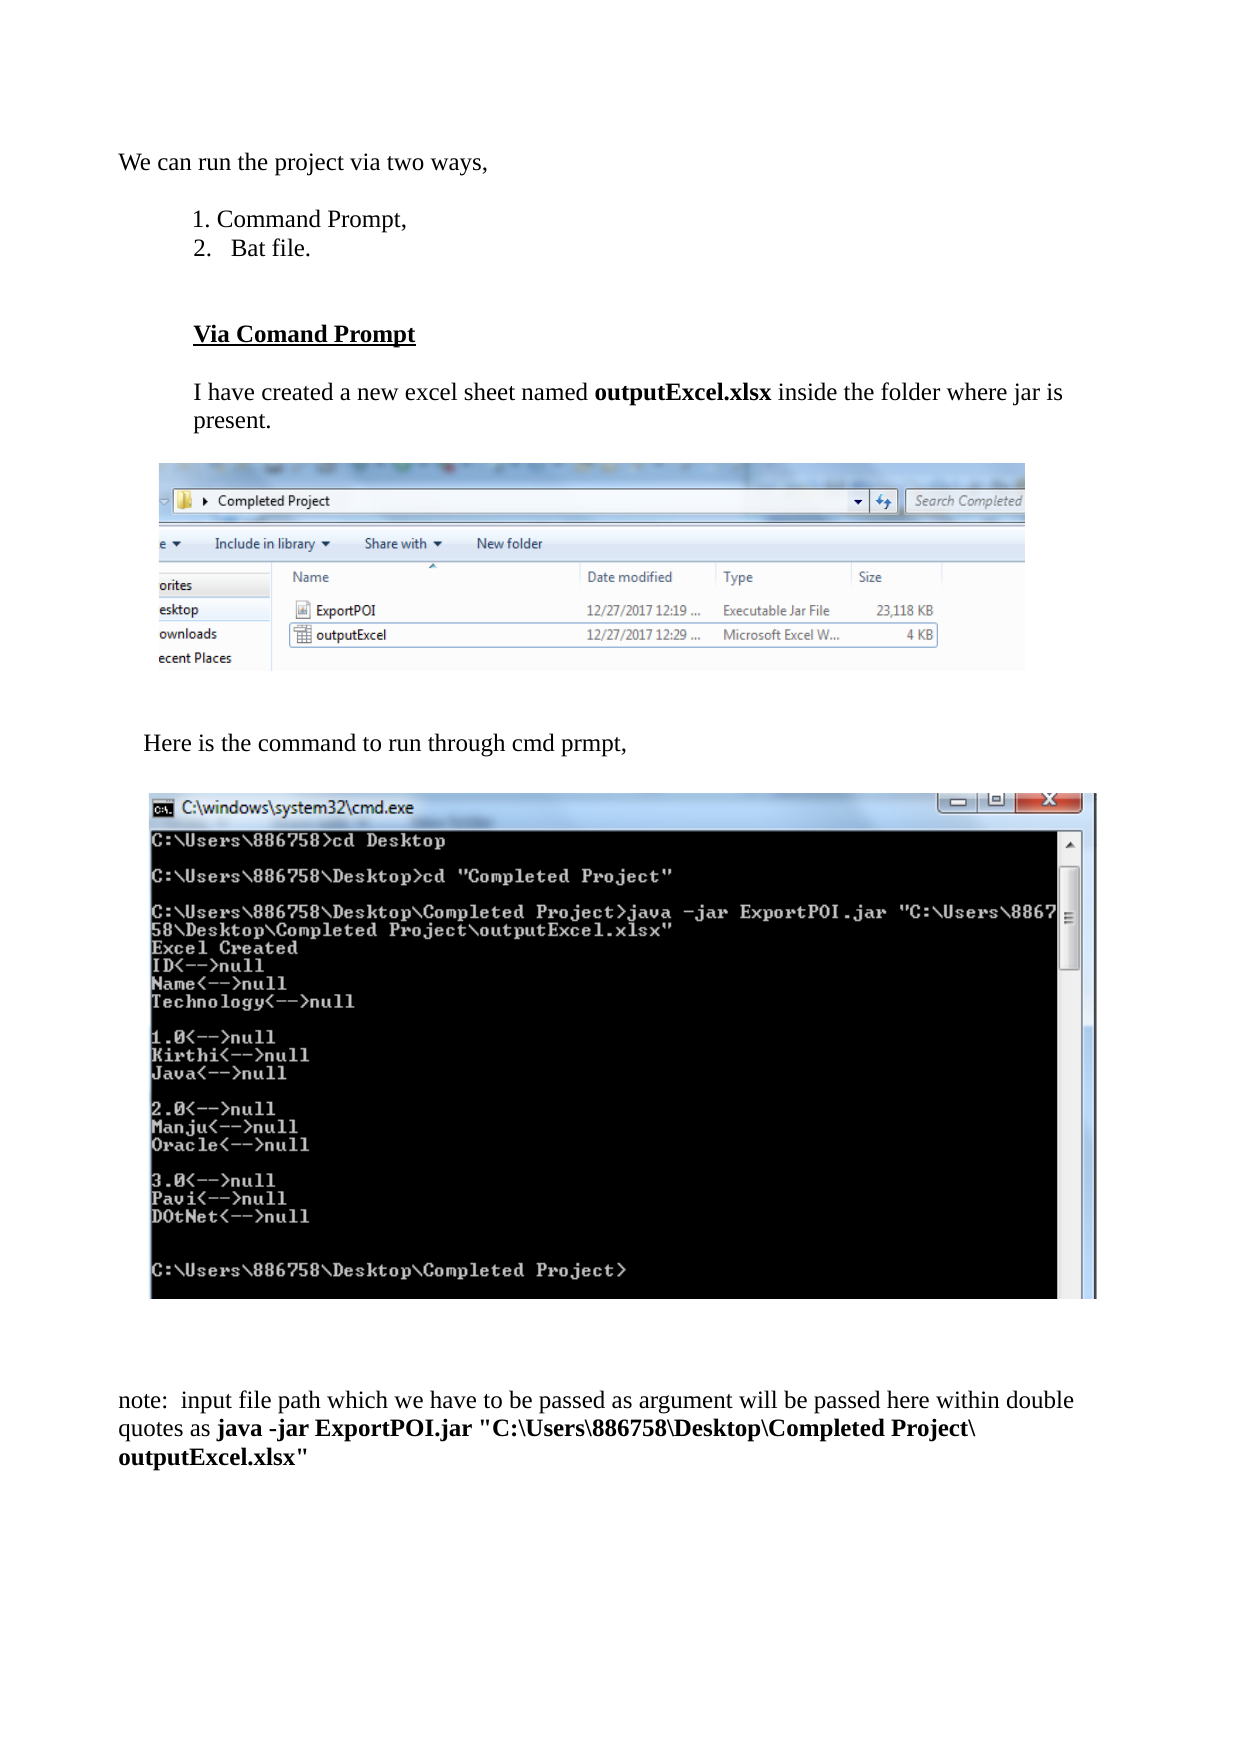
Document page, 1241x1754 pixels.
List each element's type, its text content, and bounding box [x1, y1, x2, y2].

text 1. Command Prompt, [118, 204, 1122, 233]
text note: input file path which we have to be passed as argument will be passed here within double quotes as java -jar ExportPOI.jar "C:\Users\886758\Desktop\Completed Project\outputExcel.xlsx" [118, 1385, 1122, 1471]
picture [158, 463, 1025, 671]
list Via Comand Prompt [156, 319, 1122, 348]
text We can run the project via two ways, [118, 147, 1122, 176]
text Here is the command to run through cmd prmpt, [118, 728, 1122, 757]
list Bat file. [193, 233, 1122, 262]
list I have created a new excel sheet named outputExcel.xlsx inside the folder where jar is present. [156, 377, 1122, 434]
picture [148, 793, 1097, 1299]
